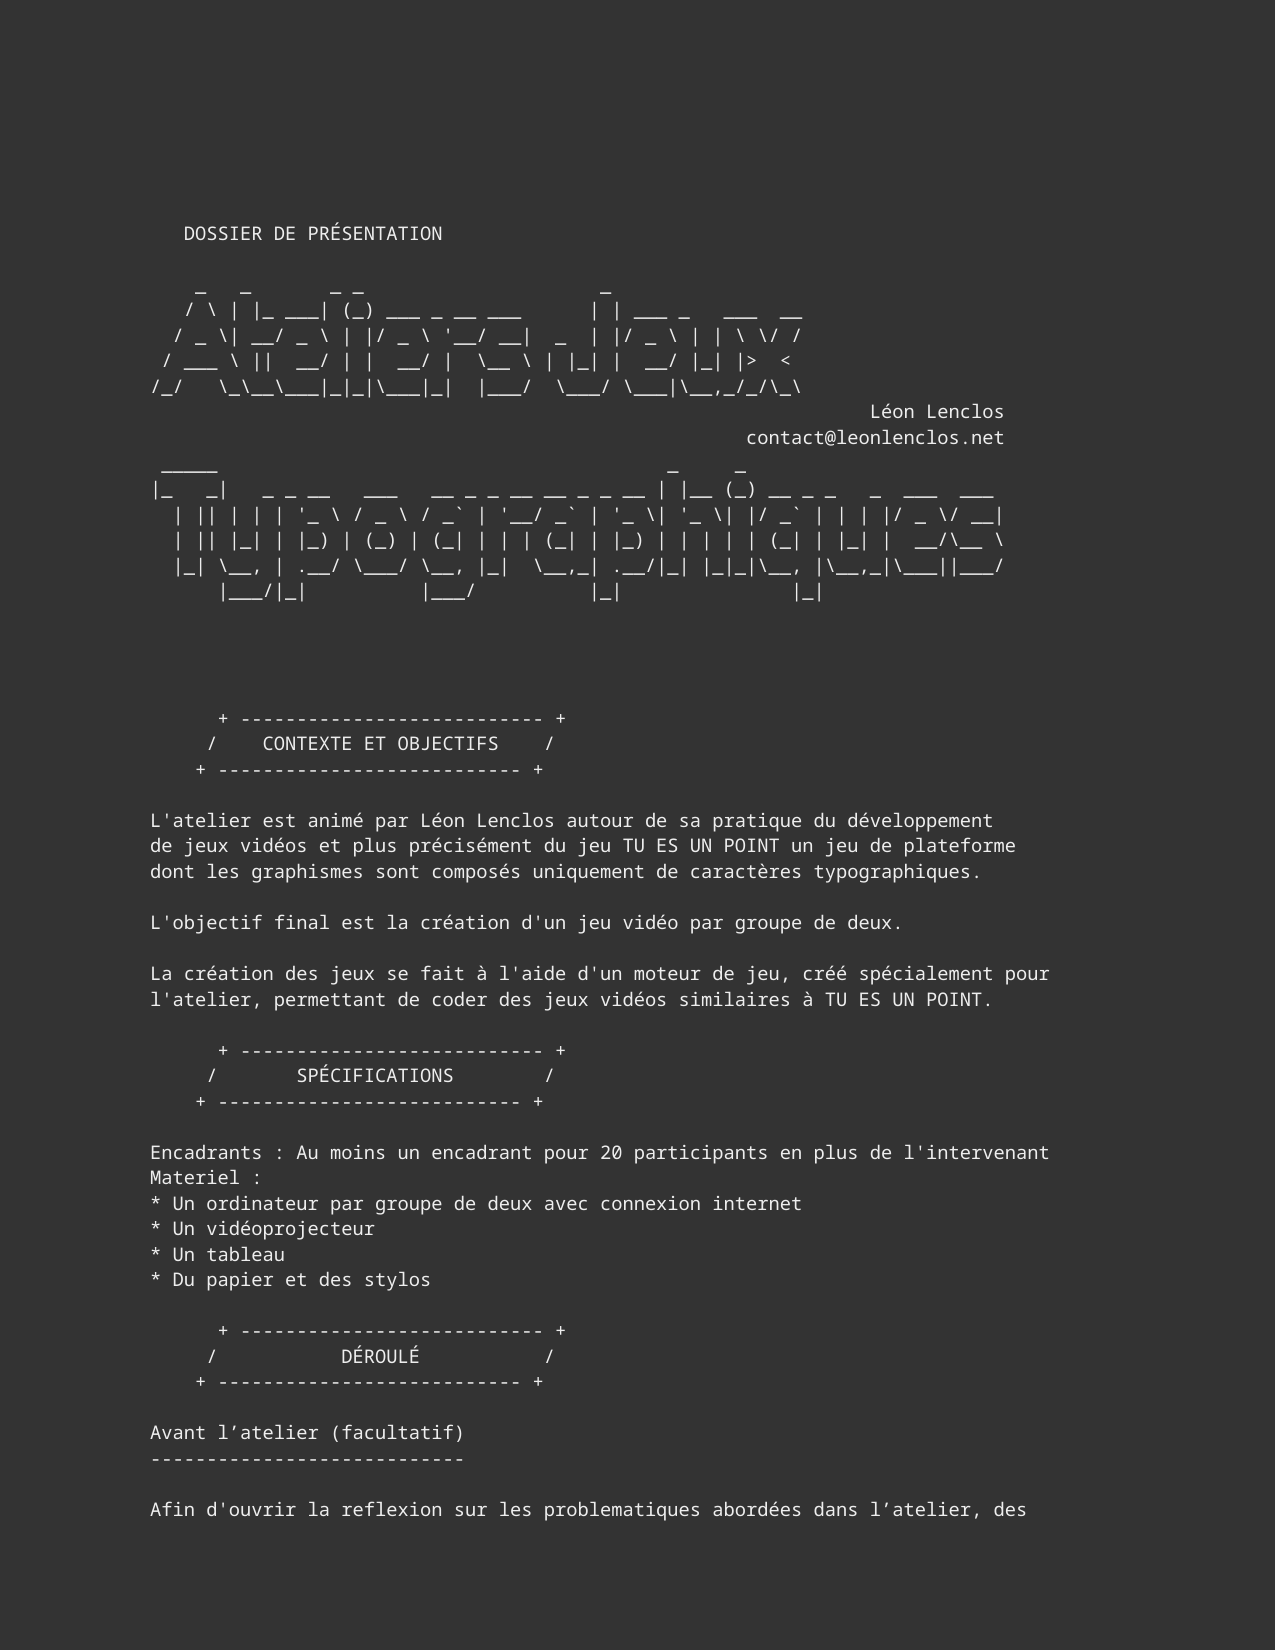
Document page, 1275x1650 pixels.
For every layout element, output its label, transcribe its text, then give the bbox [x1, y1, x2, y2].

text Afin d'ouvrir la reflexion sur les problematiques abordées dans l’atelier, des [150, 1496, 1158, 1522]
text de jeux vidéos et plus précisément du jeu TU ES UN POINT un jeu de plateforme [150, 833, 1158, 858]
text * Du papier et des stylos [150, 1267, 1158, 1292]
text + --------------------------- + [150, 1369, 1158, 1394]
text * Un tableau [150, 1241, 1158, 1267]
text Léon Lenclos [150, 399, 1158, 424]
text l'atelier, permettant de coder des jeux vidéos similaires à TU ES UN POINT. [150, 986, 1158, 1011]
text Avant l’atelier (facultatif) [150, 1420, 1158, 1445]
text L'atelier est animé par Léon Lenclos autour de sa pratique du développement [150, 807, 1158, 833]
text Materiel : [150, 1164, 1158, 1190]
text + --------------------------- + [150, 705, 1158, 731]
text | || |_| | |_) | (_) | (_| | | | (_| | |_) | | | | | (_| | |_| | __/\__ \ [150, 526, 1158, 552]
text La création des jeux se fait à l'aide d'un moteur de jeu, créé spécialement pour [150, 960, 1158, 986]
text | || | | | '_ \ / _ \ / _` | '__/ _` | '_ \| '_ \| |/ _` | | | |/ _ \/ __| [150, 501, 1158, 526]
text _ _ _ _ _ [150, 271, 1158, 297]
text / \ | |_ ___| (_) ___ _ __ ___ | | ___ _ ___ __ [150, 297, 1158, 322]
text * Un ordinateur par groupe de deux avec connexion internet [150, 1190, 1158, 1216]
text |_| \__, | .__/ \___/ \__, |_| \__,_| .__/|_| |_|_|\__, |\__,_|\___||___/ [150, 552, 1158, 577]
text |___/|_| |___/ |_| |_| [150, 577, 1158, 603]
text * Un vidéoprojecteur [150, 1216, 1158, 1241]
text _____ _ _ [150, 450, 1158, 475]
text ---------------------------- [150, 1445, 1158, 1471]
text / DÉROULÉ / [150, 1343, 1158, 1369]
text DOSSIER DE PRÉSENTATION [150, 220, 1158, 246]
text contact@leonlenclos.net [150, 424, 1158, 450]
text /_/ \_\__\___|_|_|\___|_| |___/ \___/ \___|\__,_/_/\_\ [150, 373, 1158, 399]
text + --------------------------- + [150, 1088, 1158, 1113]
text / _ \| __/ _ \ | |/ _ \ '__/ __| _ | |/ _ \ | | \ \/ / [150, 322, 1158, 348]
text + --------------------------- + [150, 1318, 1158, 1343]
text + --------------------------- + [150, 756, 1158, 782]
text dont les graphismes sont composés uniquement de caractères typographiques. [150, 858, 1158, 884]
text / ___ \ || __/ | | __/ | \__ \ | |_| | __/ |_| |> < [150, 348, 1158, 373]
text / SPÉCIFICATIONS / [150, 1062, 1158, 1088]
text Encadrants : Au moins un encadrant pour 20 participants en plus de l'intervenant [150, 1139, 1158, 1164]
text |_ _| _ _ __ ___ __ _ _ __ __ _ _ __ | |__ (_) __ _ _ _ ___ ___ [150, 475, 1158, 501]
text + --------------------------- + [150, 1037, 1158, 1062]
text / CONTEXTE ET OBJECTIFS / [150, 731, 1158, 756]
text L'objectif final est la création d'un jeu vidéo par groupe de deux. [150, 909, 1158, 935]
